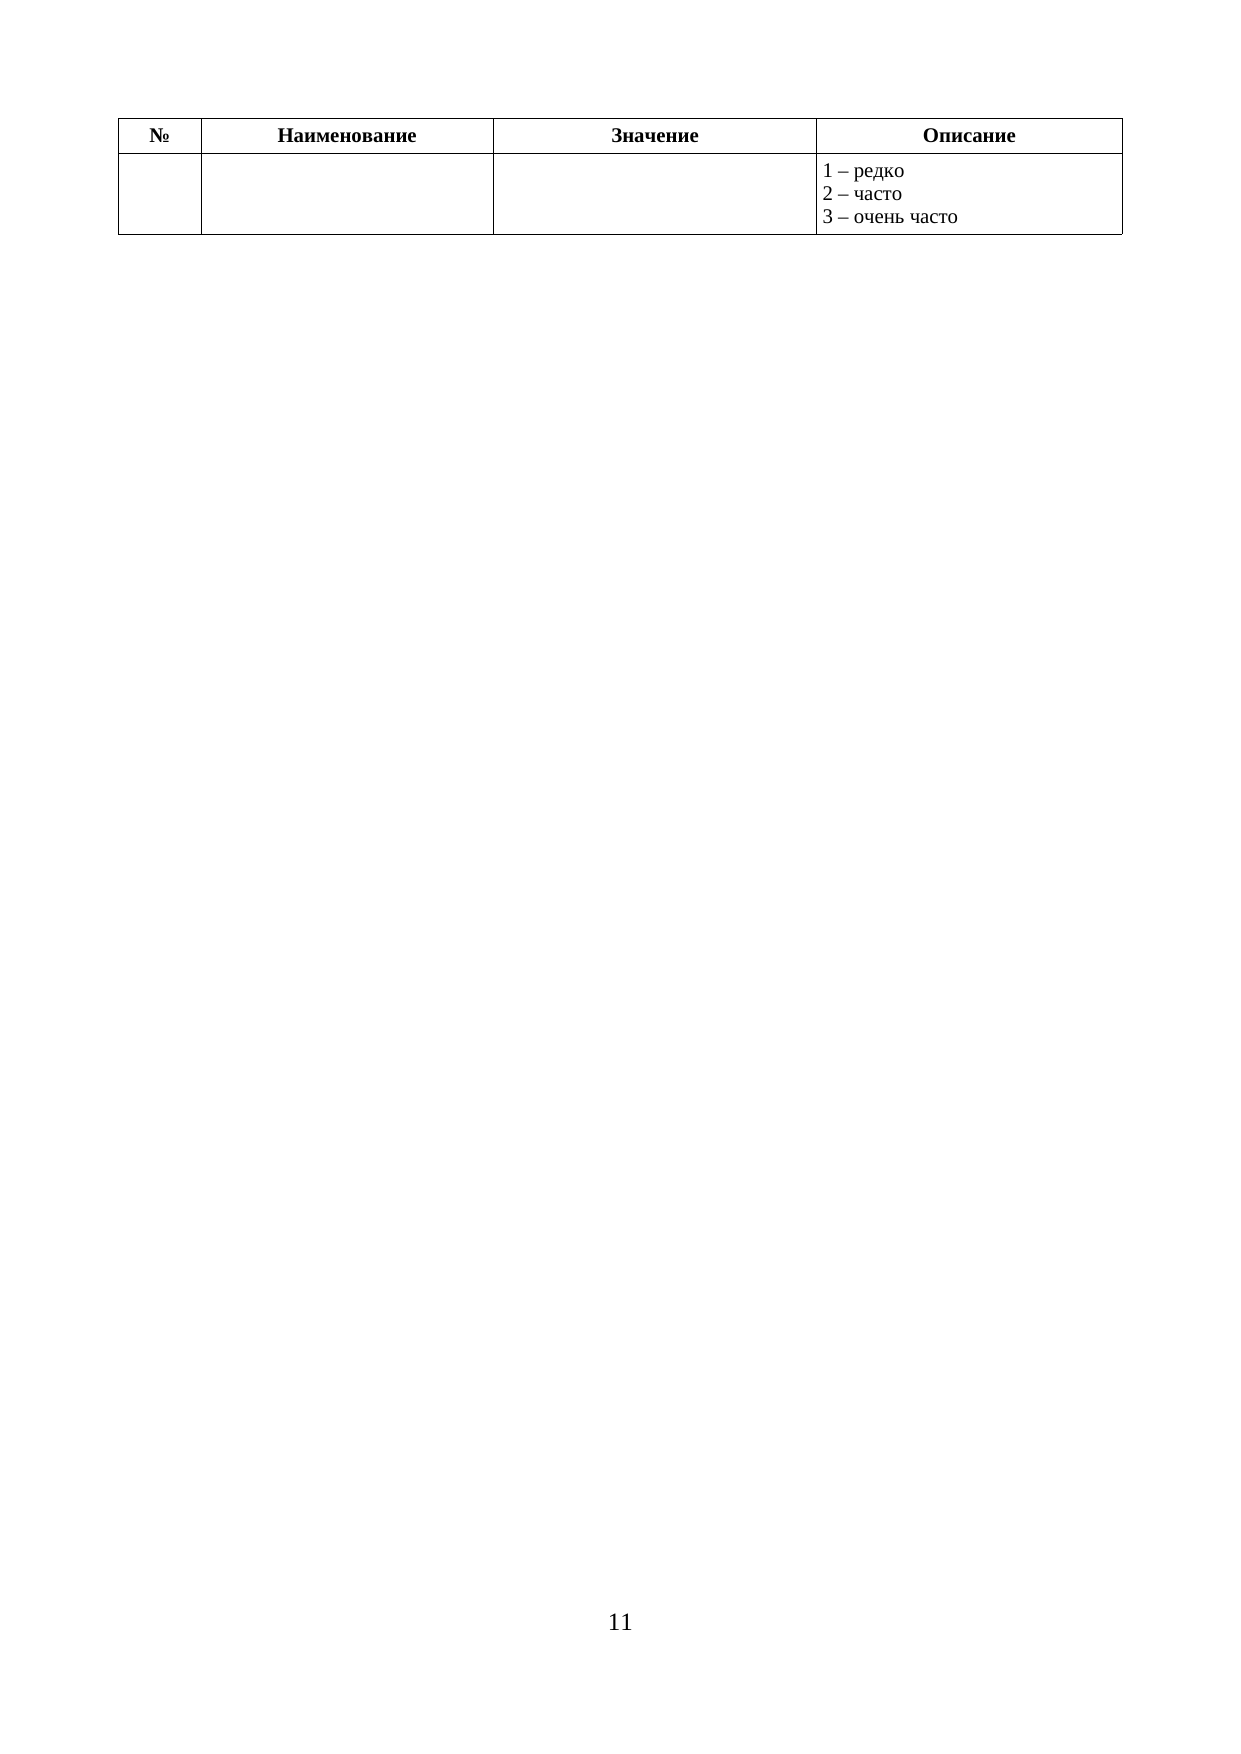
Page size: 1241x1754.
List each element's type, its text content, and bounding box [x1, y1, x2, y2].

table_cell [494, 154, 816, 234]
table_cell 1 – редко 2 – часто 3 – очень часто [817, 154, 1122, 234]
table_header Наименование [202, 119, 493, 153]
table_cell [119, 154, 201, 234]
table_header Описание [817, 119, 1122, 153]
table_header № [119, 119, 201, 153]
table_cell [202, 154, 493, 234]
table_header Значение [494, 119, 816, 153]
